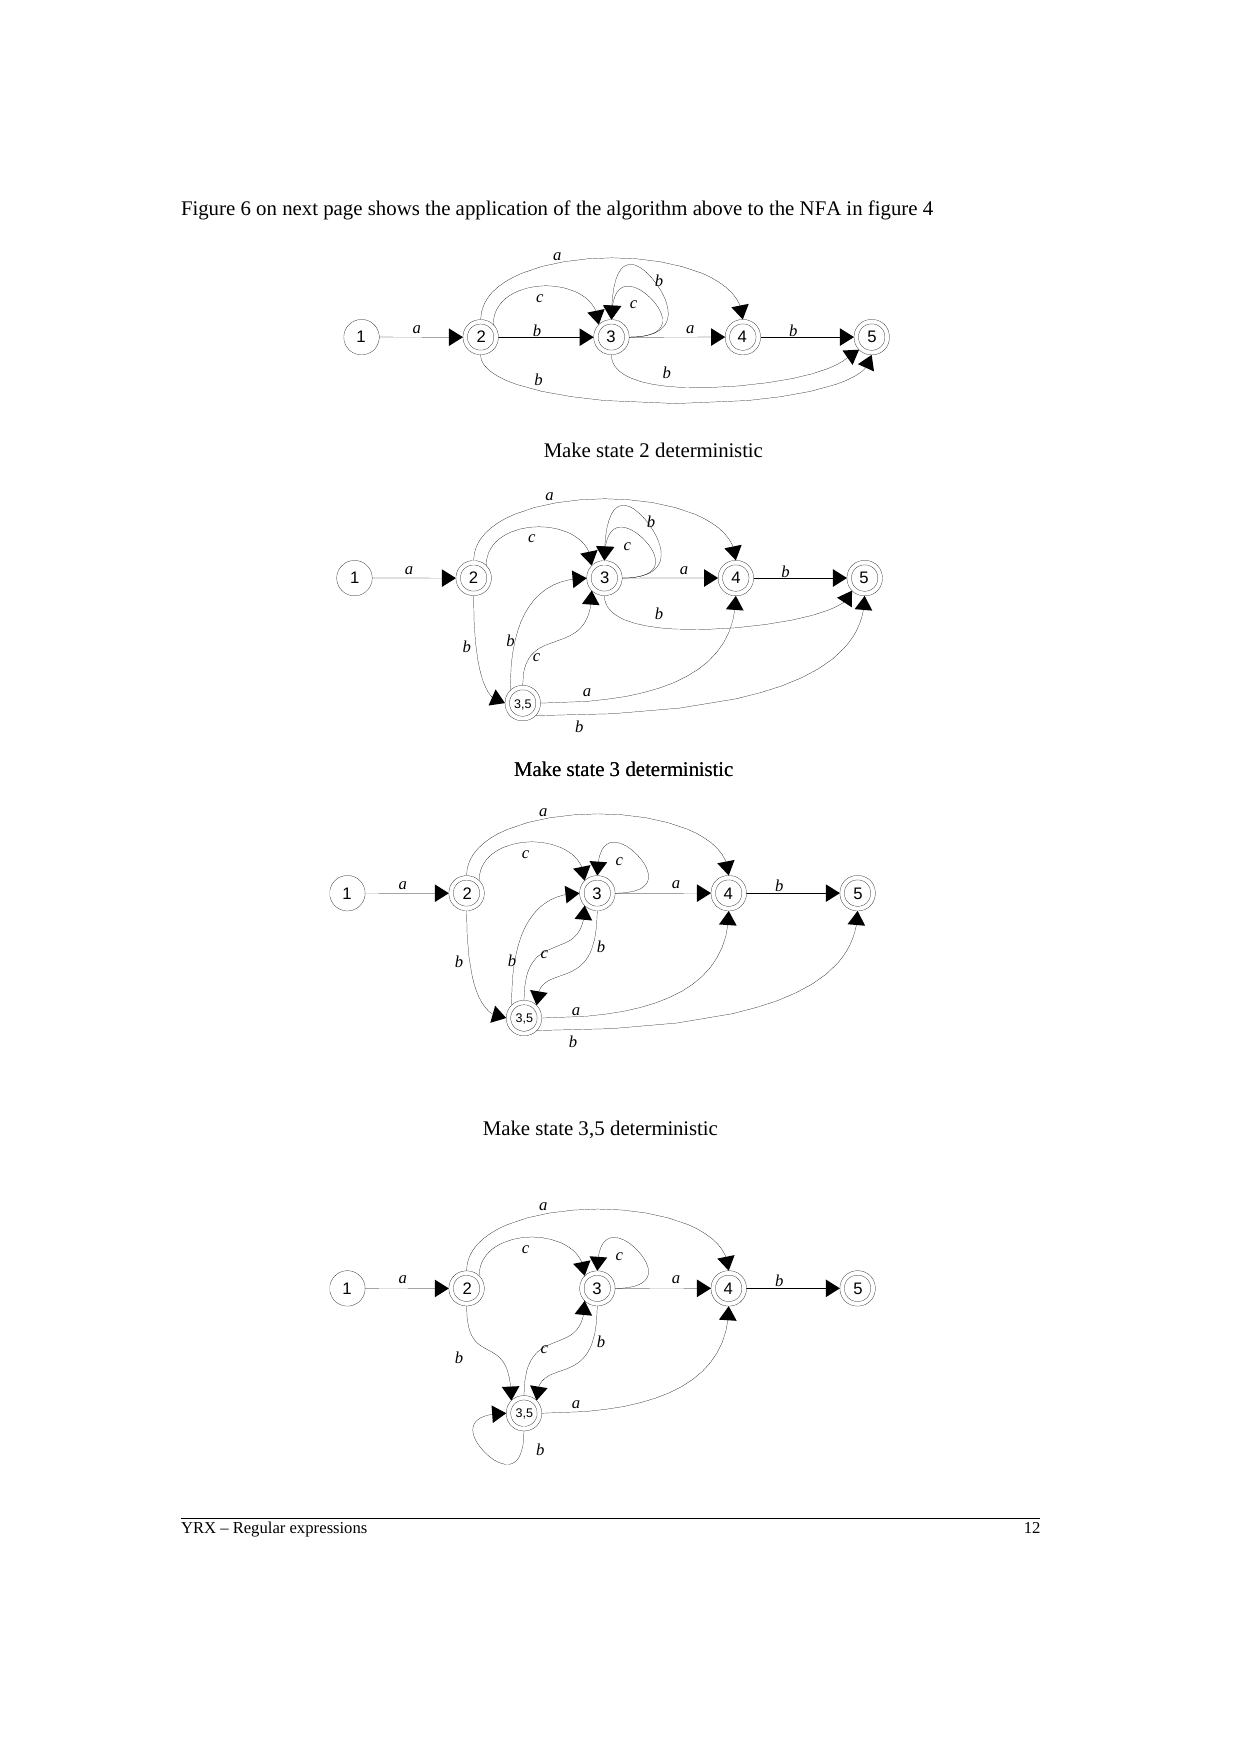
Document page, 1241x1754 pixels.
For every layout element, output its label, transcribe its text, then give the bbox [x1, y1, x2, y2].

text Figure 6 on next page shows the application of the algorithm above to the NFA in figure 4 [181, 196, 1040, 219]
